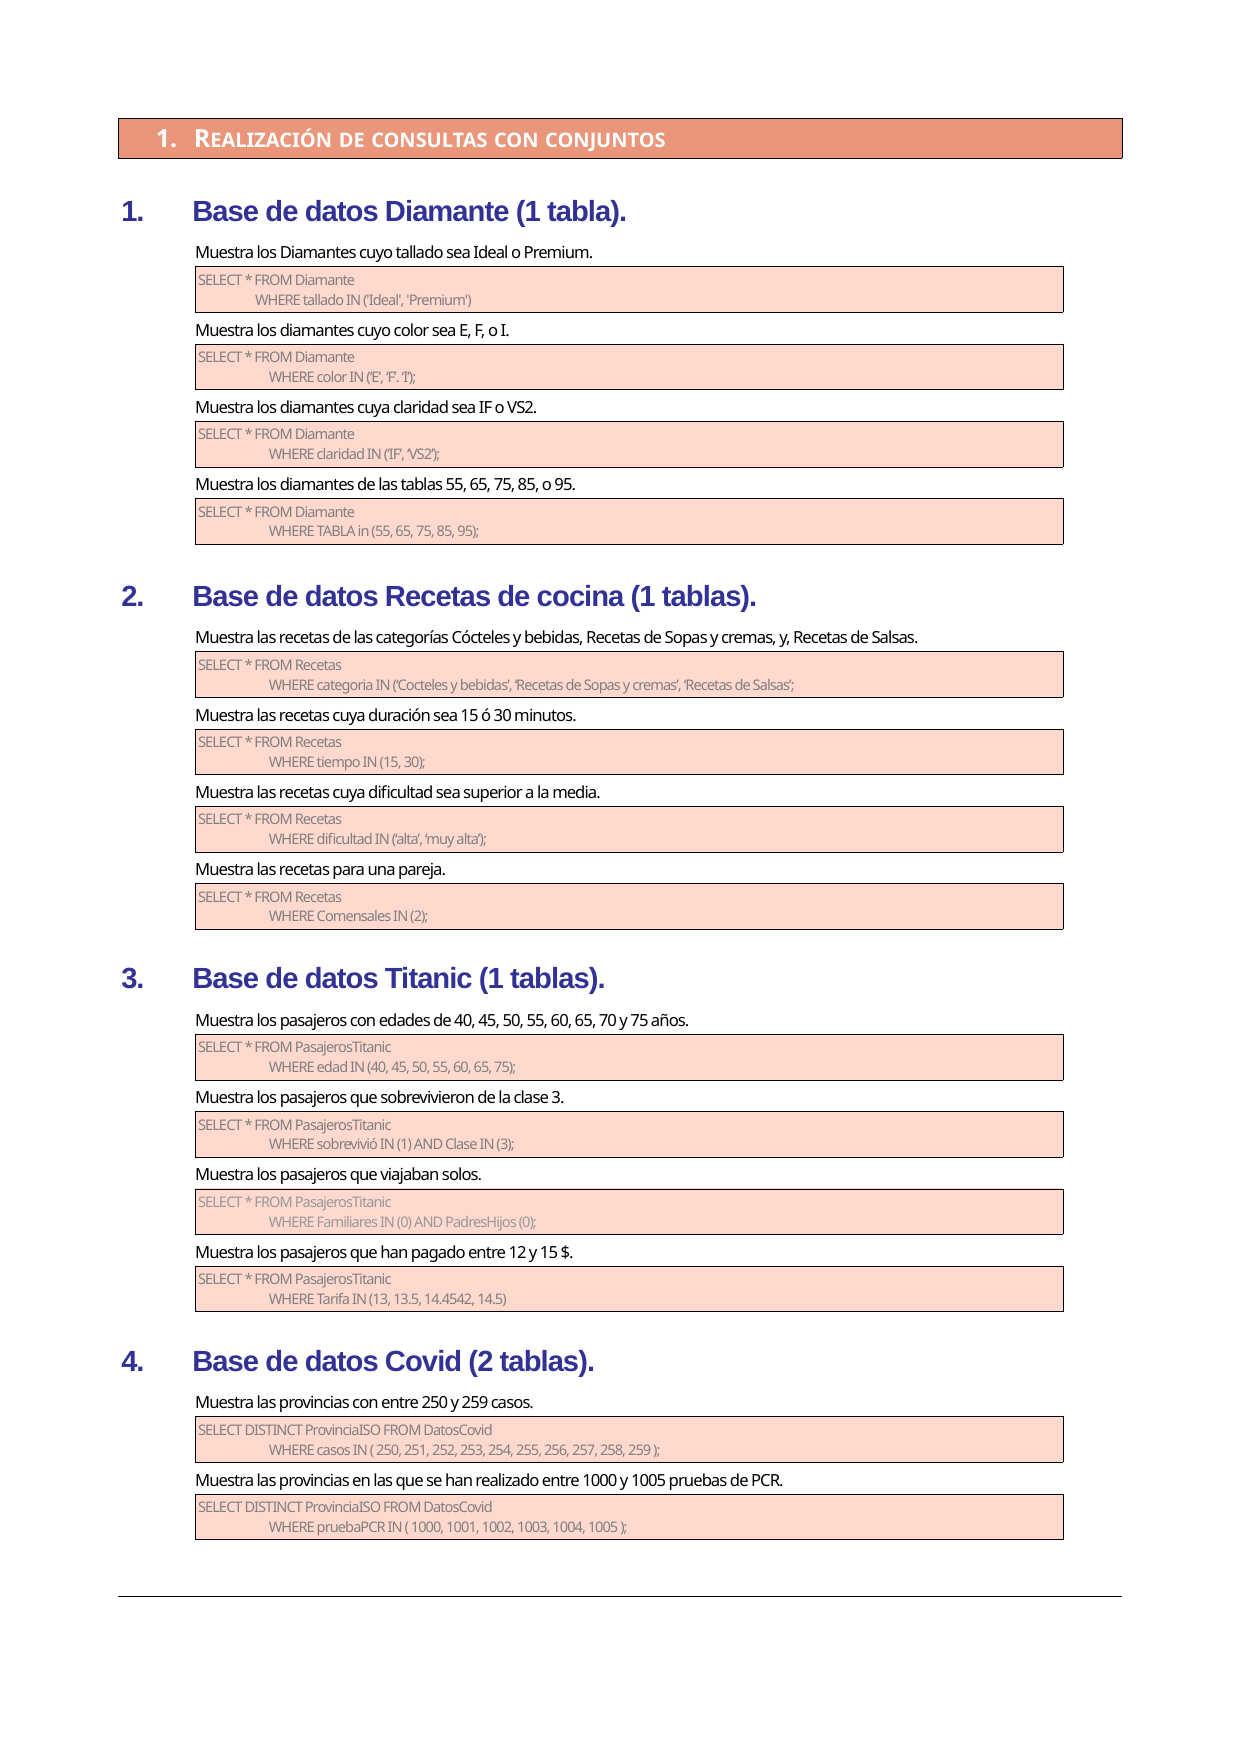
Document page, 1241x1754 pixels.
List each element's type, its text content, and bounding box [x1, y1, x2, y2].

text Muestra las recetas de las categorías Cócteles y bebidas, Recetas de Sopas y cremas, y, Recetas de Salsas. [192, 623, 1122, 651]
text Muestra las recetas cuya duración sea 15 ó 30 minutos. [192, 700, 1122, 729]
text Muestra los pasajeros que han pagado entre 12 y 15 $. [192, 1237, 1122, 1266]
text SELECT DISTINCT ProvinciaISO FROM DatosCovid [196, 1495, 1063, 1514]
text WHERE claridad IN (‘IF’, ‘VS2’); [196, 441, 1063, 467]
text WHERE Tarifa IN (13, 13.5, 14.4542, 14.5) [196, 1286, 1063, 1311]
text Muestra los diamantes cuya claridad sea IF o VS2. [192, 392, 1122, 421]
text SELECT * FROM PasajerosTitanic [196, 1035, 1063, 1054]
text SELECT * FROM PasajerosTitanic [196, 1112, 1063, 1131]
text Muestra las recetas para una pareja. [192, 855, 1122, 883]
text Muestra los pasajeros que sobrevivieron de la clase 3. [192, 1083, 1122, 1111]
text SELECT * FROM PasajerosTitanic [196, 1267, 1063, 1286]
text SELECT * FROM Recetas [196, 807, 1063, 826]
text WHERE casos IN ( 250, 251, 252, 253, 254, 255, 256, 257, 258, 259 ); [196, 1436, 1063, 1462]
text WHERE tiempo IN (15, 30); [196, 749, 1063, 774]
text WHERE color IN (‘E’, ‘F’. ‘I’); [196, 364, 1063, 389]
text Muestra los pasajeros que viajaban solos. [192, 1160, 1122, 1188]
text WHERE pruebaPCR IN ( 1000, 1001, 1002, 1003, 1004, 1005 ); [196, 1514, 1063, 1539]
text WHERE edad IN (40, 45, 50, 55, 60, 65, 75); [196, 1054, 1063, 1080]
text Muestra las provincias en las que se han realizado entre 1000 y 1005 pruebas de PCR. [192, 1465, 1122, 1494]
text SELECT * FROM Diamante [196, 345, 1063, 364]
text WHERE Familiares IN (0) AND PadresHijos (0); [196, 1208, 1063, 1234]
text 1. Base de datos Diamante (1 tabla). [118, 191, 1122, 230]
text Muestra los Diamantes cuyo tallado sea Ideal o Premium. [192, 238, 1122, 266]
text WHERE TABLA in (55, 65, 75, 85, 95); [196, 518, 1063, 544]
text Muestra los diamantes de las tablas 55, 65, 75, 85, o 95. [192, 470, 1122, 498]
text 4. Base de datos Covid (2 tablas). [118, 1341, 1122, 1380]
text SELECT * FROM Diamante [196, 422, 1063, 441]
text Muestra los diamantes cuyo color sea E, F, o I. [192, 315, 1122, 344]
text WHERE dificultad IN (‘alta’, ‘muy alta’); [196, 826, 1063, 852]
text Muestra las recetas cuya dificultad sea superior a la media. [192, 777, 1122, 806]
text Muestra las provincias con entre 250 y 259 casos. [192, 1388, 1122, 1416]
text SELECT * FROM Recetas [196, 652, 1063, 671]
text SELECT * FROM Diamante [196, 499, 1063, 518]
text WHERE tallado IN ('Ideal', 'Premium') [196, 286, 1063, 312]
text SELECT * FROM PasajerosTitanic [196, 1190, 1063, 1208]
text WHERE Comensales IN (2); [196, 903, 1063, 929]
text SELECT DISTINCT ProvinciaISO FROM DatosCovid [196, 1417, 1063, 1436]
text SELECT * FROM Recetas [196, 884, 1063, 903]
text 3. Base de datos Titanic (1 tablas). [118, 958, 1122, 997]
text WHERE sobrevivió IN (1) AND Clase IN (3); [196, 1131, 1063, 1157]
text SELECT * FROM Diamante [196, 267, 1063, 286]
text WHERE categoria IN (‘Cocteles y bebidas’, ‘Recetas de Sopas y cremas’, ‘Recetas de Salsas’; [196, 671, 1063, 697]
text Muestra los pasajeros con edades de 40, 45, 50, 55, 60, 65, 70 y 75 años. [192, 1005, 1122, 1034]
text SELECT * FROM Recetas [196, 730, 1063, 749]
text 2. Base de datos Recetas de cocina (1 tablas). [118, 576, 1122, 615]
